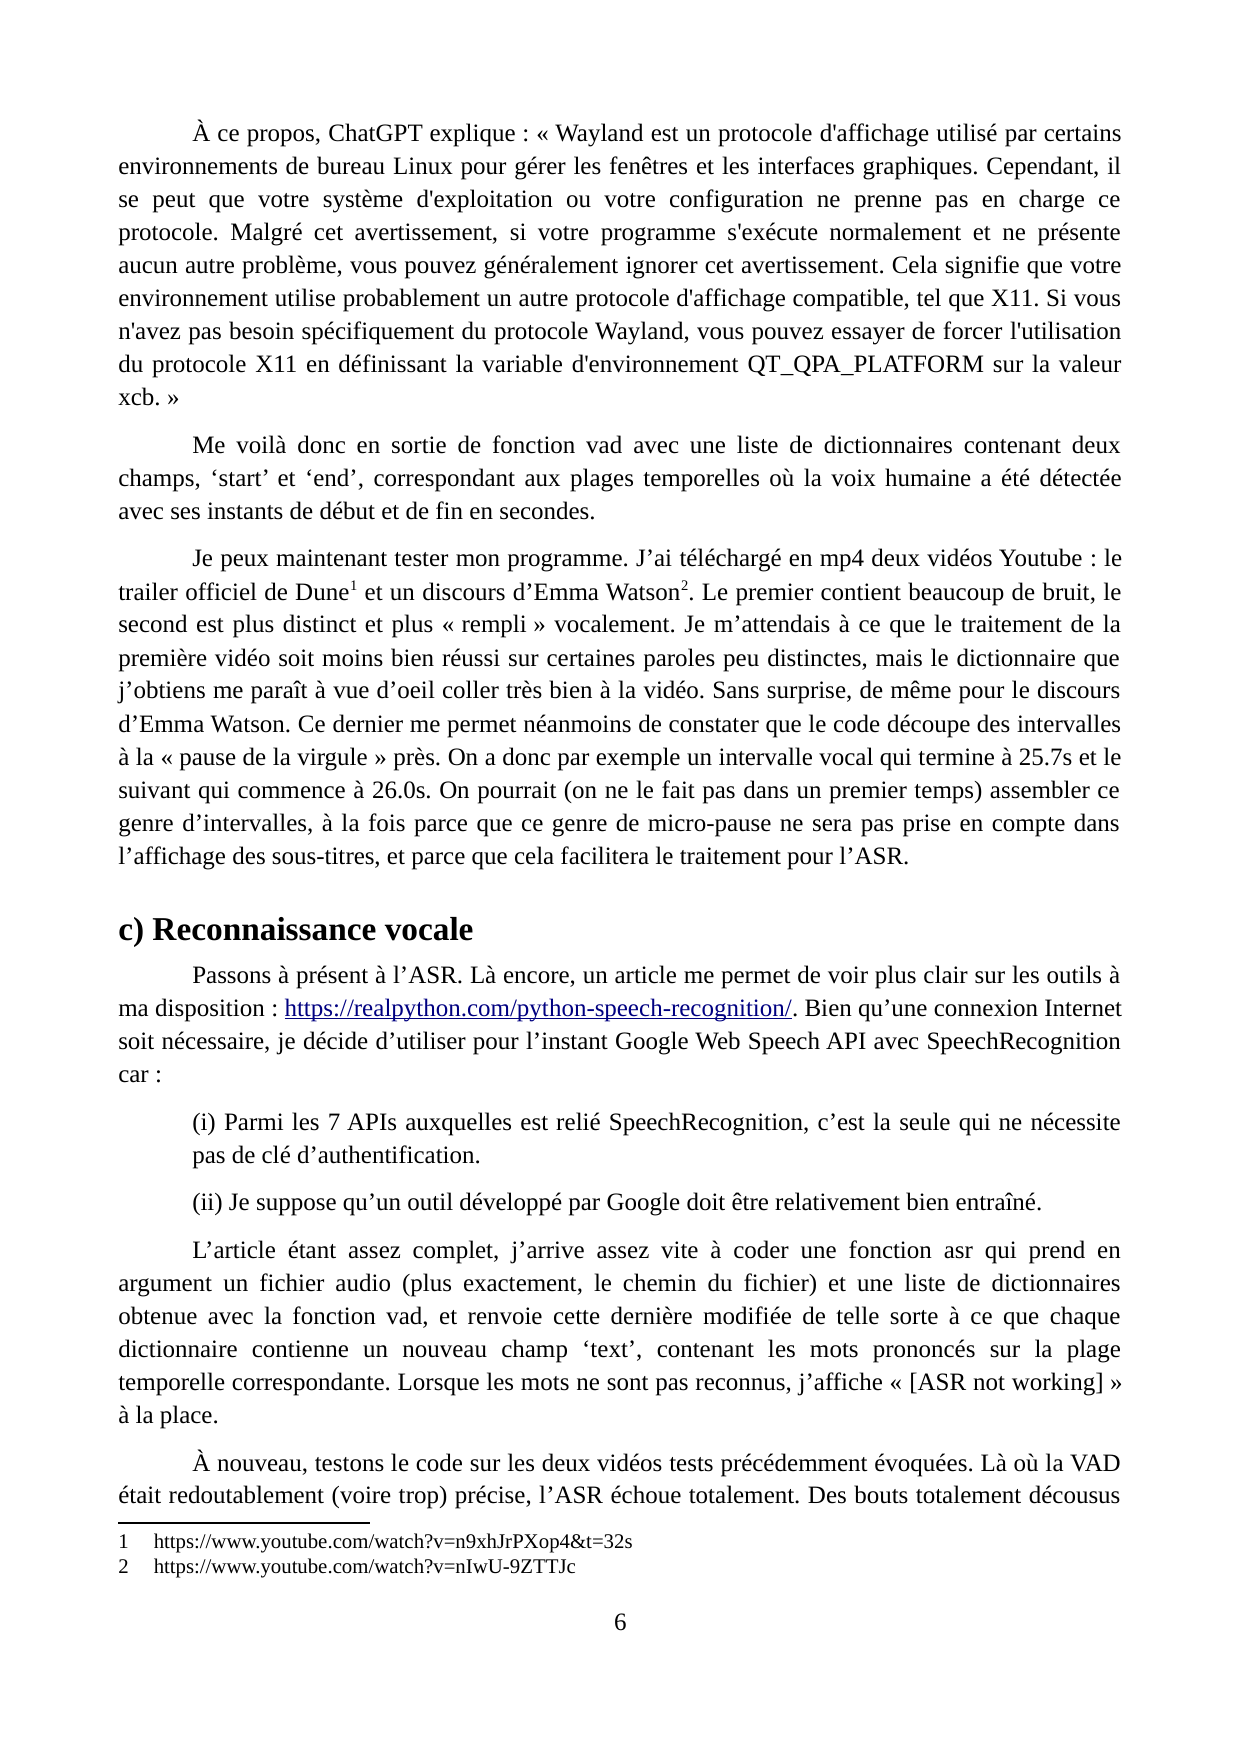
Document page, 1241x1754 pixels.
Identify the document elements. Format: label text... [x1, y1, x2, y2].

text https://www.youtube.com/watch?v=nIwU-9ZTTJc [118, 1553, 1122, 1578]
text L’article étant assez complet, j’arrive assez vite à coder une fonction asr qui prend en argument un fichier audio (plus exactement, le chemin du fichier) et une liste de dictionnaires obtenue avec la fonction vad, et renvoie cette dernière modifiée de telle sorte à ce que chaque dictionnaire contienne un nouveau champ ‘text’, contenant les mots prononcés sur la plage temporelle correspondante. Lorsque les mots ne sont pas reconnus, j’affiche « [ASR not working] » à la place. [118, 1235, 1122, 1429]
text À nouveau, testons le code sur les deux vidéos tests précédemment évoquées. Là où la VAD était redoutablement (voire trop) précise, l’ASR échoue totalement. Des bouts totalement décousus [118, 1448, 1122, 1509]
text (i) Parmi les 7 APIs auxquelles est relié SpeechRecognition, c’est la seule qui ne nécessite pas de clé d’authentification. [192, 1107, 1122, 1168]
text https://www.youtube.com/watch?v=n9xhJrPXop4&t=32s [118, 1529, 1122, 1553]
text À ce propos, ChatGPT explique : « Wayland est un protocole d'affichage utilisé par certains environnements de bureau Linux pour gérer les fenêtres et les interfaces graphiques. Cependant, il se peut que votre système d'exploitation ou votre configuration ne prenne pas en charge ce protocole. Malgré cet avertissement, si votre programme s'exécute normalement et ne présente aucun autre problème, vous pouvez généralement ignorer cet avertissement. Cela signifie que votre environnement utilise probablement un autre protocole d'affichage compatible, tel que X11. Si vous n'avez pas besoin spécifiquement du protocole Wayland, vous pouvez essayer de forcer l'utilisation du protocole X11 en définissant la variable d'environnement QT_QPA_PLATFORM sur la valeur xcb. » [118, 118, 1122, 411]
text Je peux maintenant tester mon programme. J’ai téléchargé en mp4 deux vidéos Youtube : le trailer officiel de Dune et un discours d’Emma Watson. Le premier contient beaucoup de bruit, le second est plus distinct et plus « rempli » vocalement. Je m’attendais à ce que le traitement de la première vidéo soit moins bien réussi sur certaines paroles peu distinctes, mais le dictionnaire que j’obtiens me paraît à vue d’oeil coller très bien à la vidéo. Sans surprise, de même pour le discours d’Emma Watson. Ce dernier me permet néanmoins de constater que le code découpe des intervalles à la « pause de la virgule » près. On a donc par exemple un intervalle vocal qui termine à 25.7s et le suivant qui commence à 26.0s. On pourrait (on ne le fait pas dans un premier temps) assembler ce genre d’intervalles, à la fois parce que ce genre de micro-pause ne sera pas prise en compte dans l’affichage des sous-titres, et parce que cela facilitera le traitement pour l’ASR. [118, 543, 1122, 869]
subtitle c) Reconnaissance vocale [118, 909, 1122, 947]
text (ii) Je suppose qu’un outil développé par Google doit être relativement bien entraîné. [192, 1187, 1122, 1216]
text Me voilà donc en sortie de fonction vad avec une liste de dictionnaires contenant deux champs, ‘start’ et ‘end’, correspondant aux plages temporelles où la voix humaine a été détectée avec ses instants de début et de fin en secondes. [118, 430, 1122, 525]
text Passons à présent à l’ASR. Là encore, un article me permet de voir plus clair sur les outils à ma disposition : https://realpython.com/python-speech-recognition/. Bien qu’une connexion Internet soit nécessaire, je décide d’utiliser pour l’instant Google Web Speech API avec SpeechRecognition car : [118, 960, 1122, 1088]
